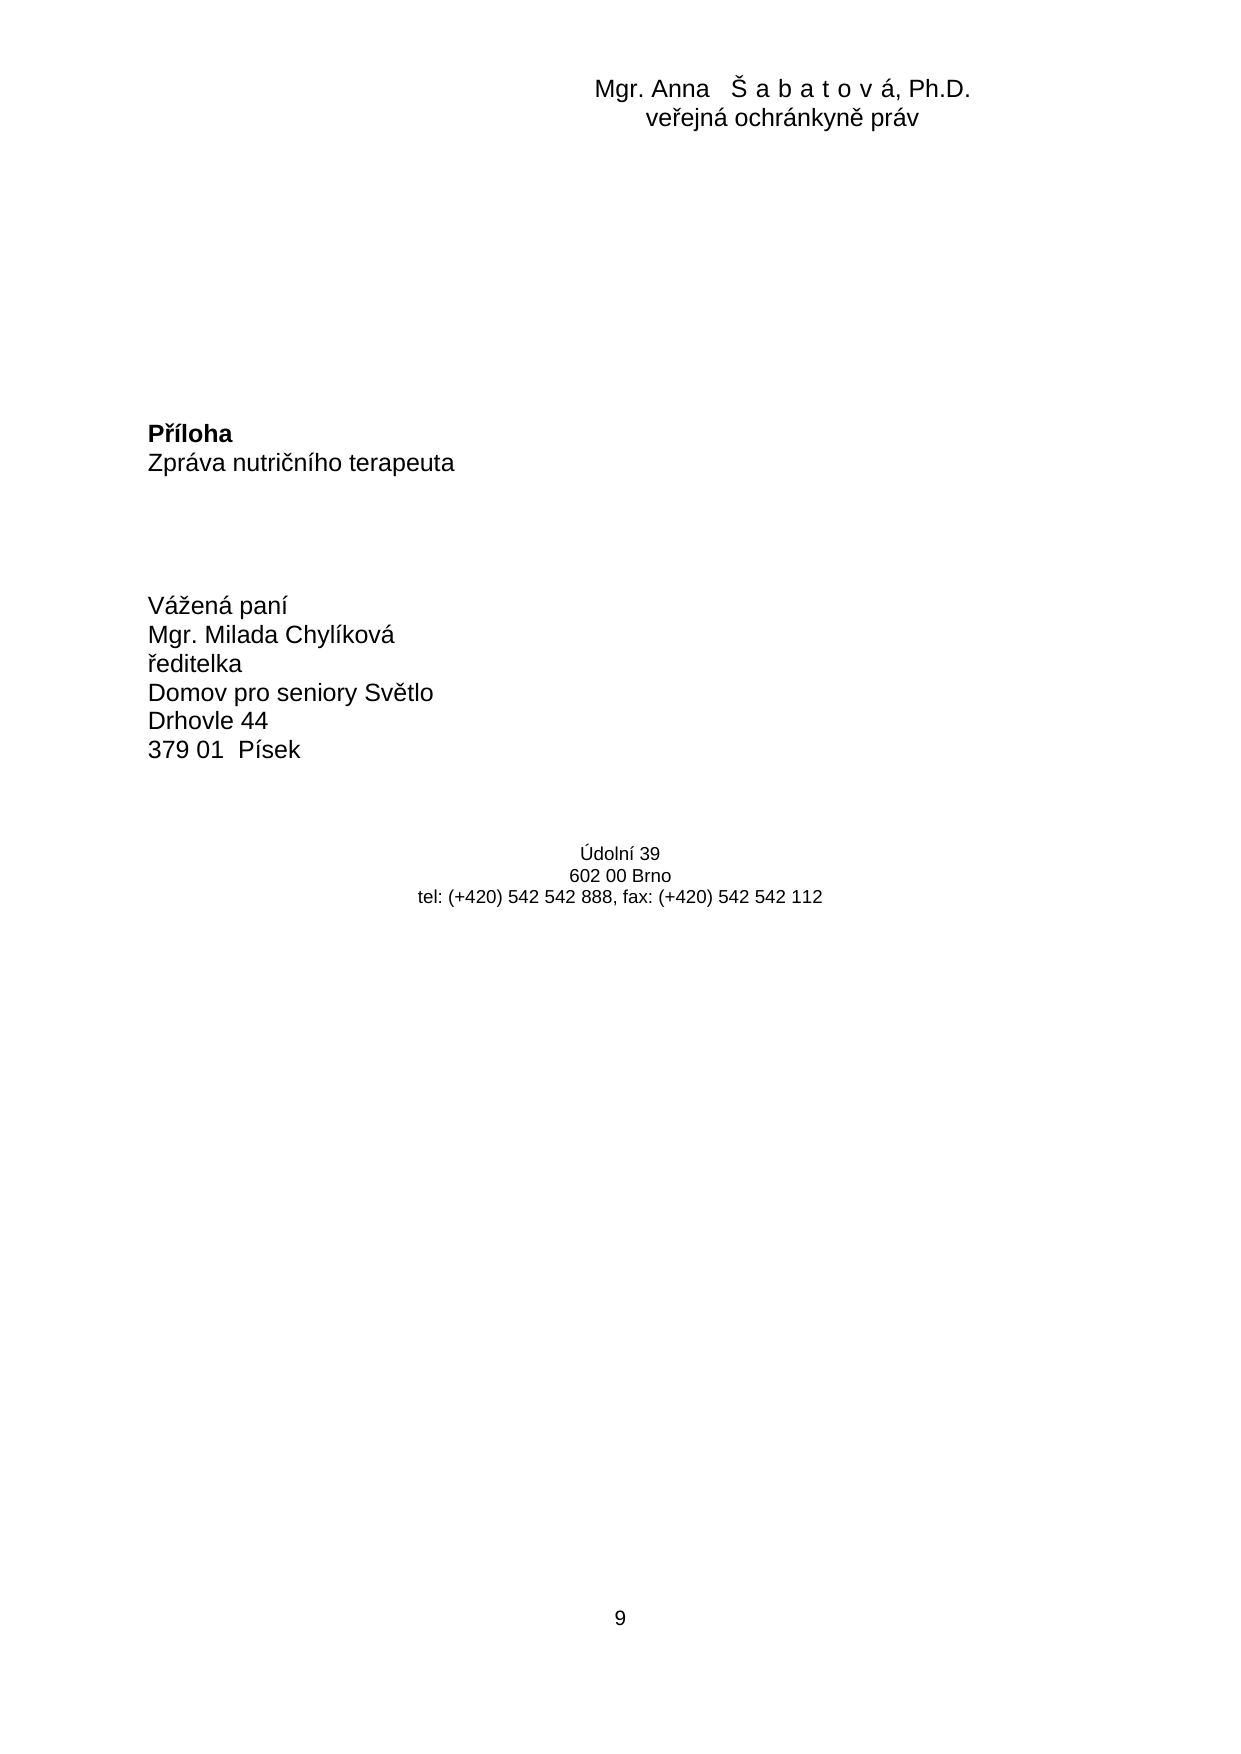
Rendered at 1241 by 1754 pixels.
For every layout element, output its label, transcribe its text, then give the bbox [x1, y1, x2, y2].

text Domov pro seniory Světlo [148, 678, 1092, 706]
text Příloha [148, 419, 1092, 448]
text Drhovle 44 [148, 706, 1092, 735]
text tel: (+420) 542 542 888, fax: (+420) 542 542 112 [148, 886, 1092, 908]
text 602 00 Brno [148, 864, 1092, 886]
text Zpráva nutričního terapeuta [148, 448, 1092, 476]
text Mgr. Anna Šabatová, Ph.D. [473, 74, 1092, 103]
text veřejná ochránkyně práv [473, 103, 1092, 131]
text ředitelka [148, 649, 1092, 678]
text Údolní 39 [148, 843, 1092, 864]
text Vážená paní [148, 591, 1092, 620]
text 379 01 Písek [148, 735, 1092, 764]
text Mgr. Milada Chylíková [148, 620, 1092, 649]
